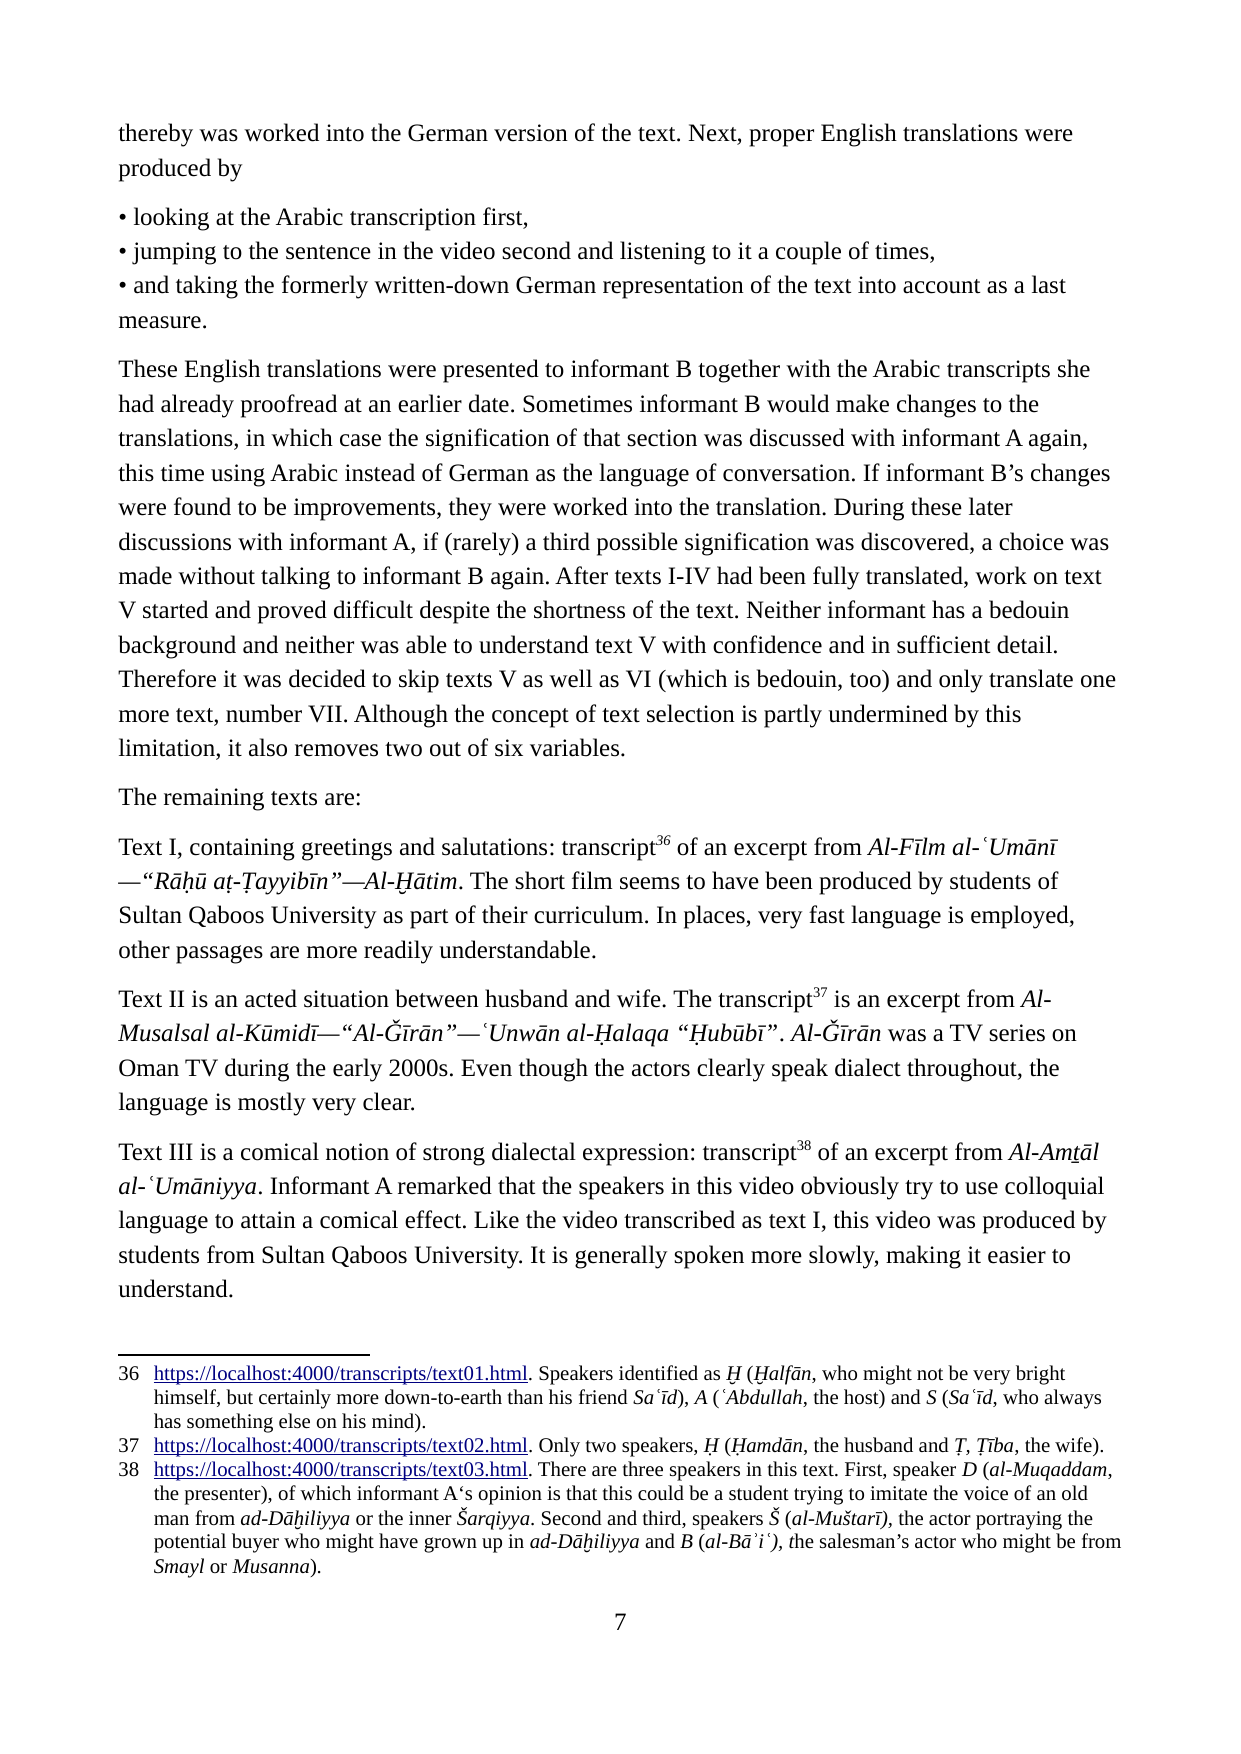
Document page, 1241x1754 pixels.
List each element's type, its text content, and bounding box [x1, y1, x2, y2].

text Text III is a comical notion of strong dialectal expression: transcript of an excerpt from Al-Amṯāl al-ʿUmāniyya. Informant A remarked that the speakers in this video obviously try to use colloquial language to attain a comical effect. Like the video transcribed as text I, this video was produced by students from Sultan Qaboos University. It is generally spoken more slowly, making it easier to understand. [118, 1137, 1122, 1303]
text https://localhost:4000/transcripts/text01.html. Speakers identified as Ḫ (Ḫalfān, who might not be very bright himself, but certainly more down-to-earth than his friend Saʿīd), A (ʿAbdullah, the host) and S (Saʿīd, who always has something else on his mind). [118, 1361, 1122, 1433]
text The remaining texts are: [118, 782, 1122, 811]
text https://localhost:4000/transcripts/text03.html. There are three speakers in this text. First, speaker D (al-Muqaddam, the presenter), of which informant A‘s opinion is that this could be a student trying to imitate the voice of an old man from ad-Dāḫiliyya or the inner Šarqiyya. Second and third, speakers Š (al-Muštarī), the actor portraying the potential buyer who might have grown up in ad-Dāḫiliyya and B (al-Bāʾiʿ), the salesman’s actor who might be from Smayl or Musanna). [118, 1457, 1122, 1578]
text thereby was worked into the German version of the text. Next, proper English translations were produced by [118, 118, 1122, 181]
text These English translations were presented to informant B together with the Arabic transcripts she had already proofread at an earlier date. Sometimes informant B would make changes to the translations, in which case the signification of that section was discussed with informant A again, this time using Arabic instead of German as the language of conversation. If informant B’s changes were found to be improvements, they were worked into the translation. During these later discussions with informant A, if (rarely) a third possible signification was discovered, a choice was made without talking to informant B again. After texts I-IV had been fully translated, work on text V started and proved difficult despite the shortness of the text. Neither informant has a bedouin background and neither was able to understand text V with confidence and in sufficient detail. Therefore it was decided to skip texts V as well as VI (which is bedouin, too) and only translate one more text, number VII. Although the concept of text selection is partly undermined by this limitation, it also removes two out of six variables. [118, 354, 1122, 762]
text Text I, containing greetings and salutations: transcript of an excerpt from Al-Fīlm al-ʿUmānī—“Rāḥū aṭ-Ṭayyibīn”—Al-Ḫātim. The short film seems to have been produced by students of Sultan Qaboos University as part of their curriculum. In places, very fast language is employed, other passages are more readily understandable. [118, 832, 1122, 964]
text https://localhost:4000/transcripts/text02.html. Only two speakers, Ḥ (Ḥamdān, the husband and Ṭ, Ṭība, the wife). [118, 1433, 1122, 1457]
text Text II is an acted situation between husband and wife. The transcript is an excerpt from Al-Musalsal al-Kūmidī—“Al-Ǧīrān”—ʿUnwān al-Ḥalaqa “Ḥubūbī”. Al-Ǧīrān was a TV series on Oman TV during the early 2000s. Even though the actors clearly speak dialect throughout, the language is mostly very clear. [118, 984, 1122, 1116]
text • looking at the Arabic transcription first, • jumping to the sentence in the video second and listening to it a couple of times, • and taking the formerly written-down German representation of the text into account as a last measure. [118, 202, 1122, 334]
